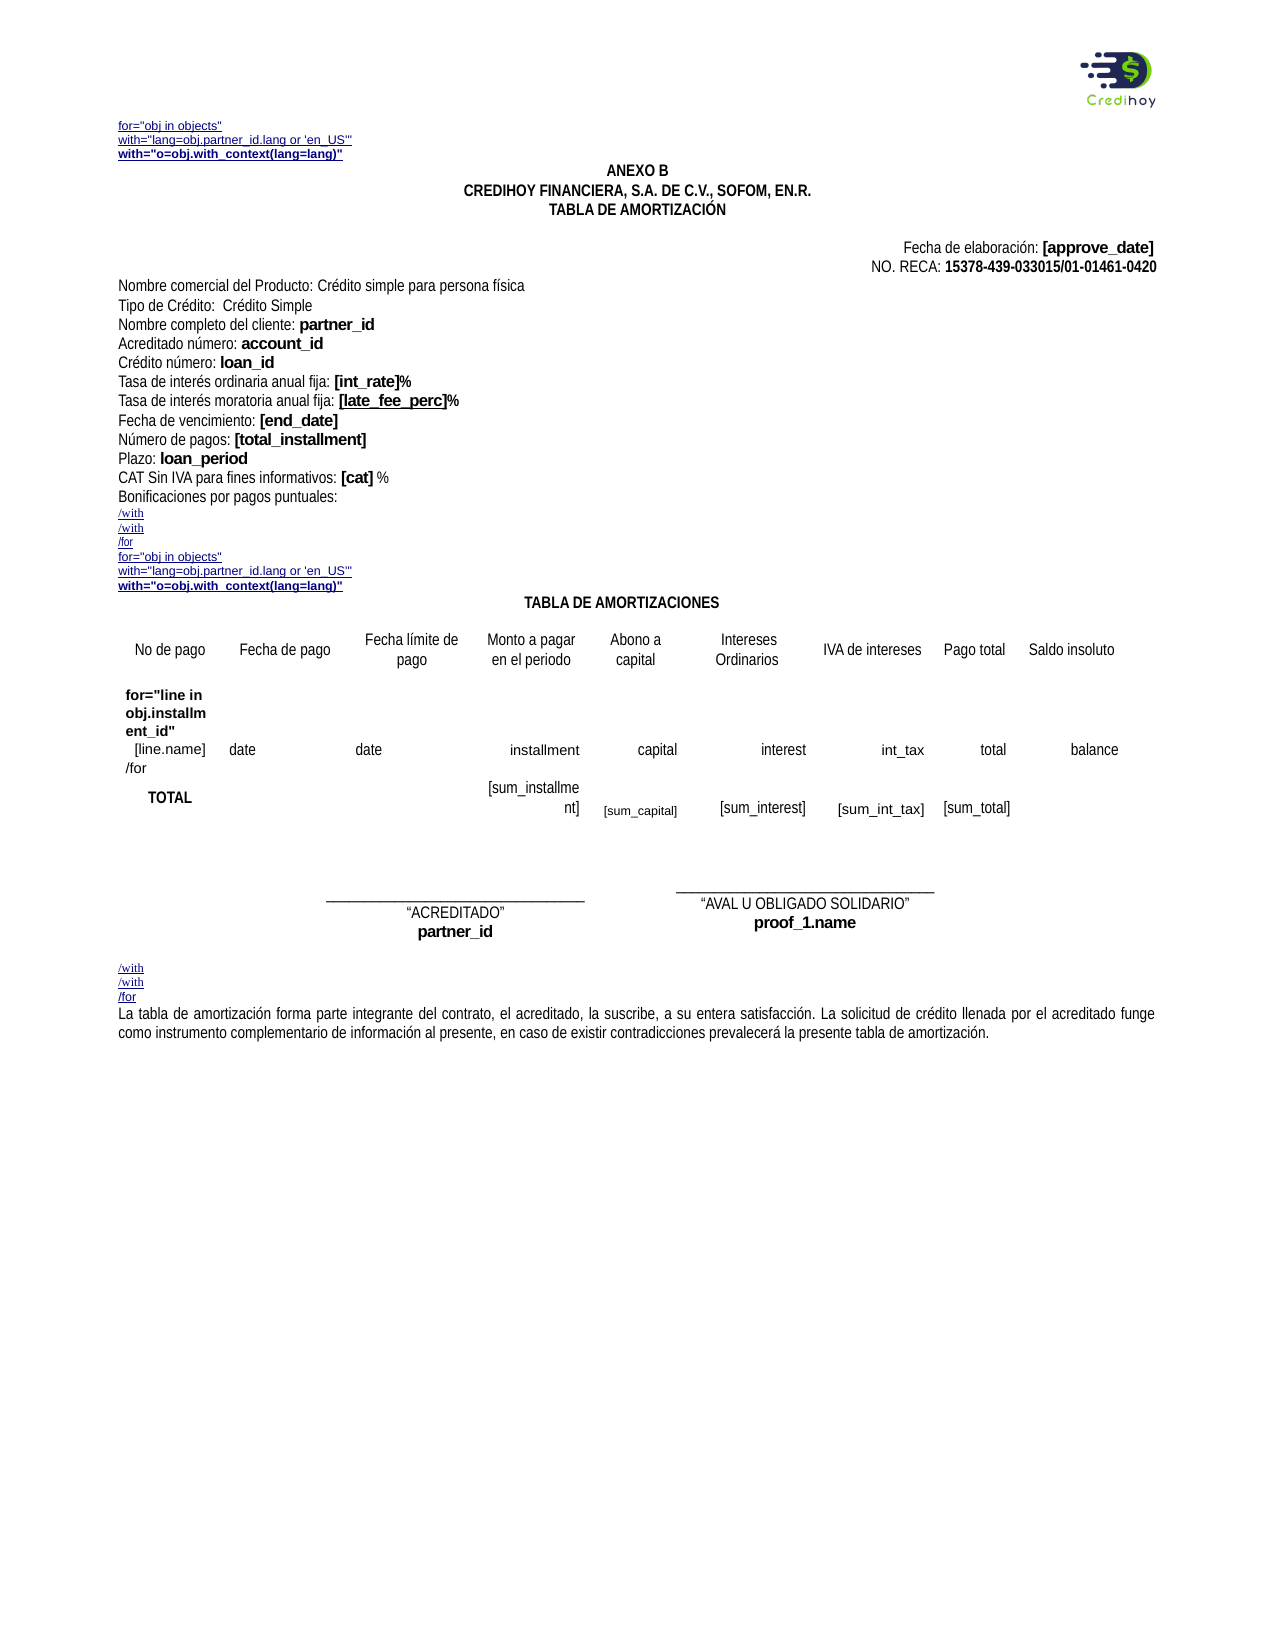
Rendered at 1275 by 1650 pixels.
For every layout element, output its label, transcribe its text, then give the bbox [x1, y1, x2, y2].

text TABLA DE AMORTIZACIÓN [118, 199, 1157, 219]
text Tasa de interés ordinaria anual fija: [int_rate]% [118, 372, 1157, 391]
text NO. RECA: 15378-439-033015/01-01461-0420 [479, 257, 1157, 276]
table_cell [222, 687, 348, 739]
table_cell [813, 759, 932, 778]
table_cell [sum_capital] [587, 778, 684, 817]
table_cell int_tax [813, 739, 932, 758]
table_cell TOTAL [118, 778, 222, 817]
table_cell Fecha límite de pago [348, 612, 476, 687]
table_cell [1017, 687, 1126, 739]
table_cell balance [1017, 739, 1126, 758]
text ANEXO B [118, 161, 1157, 180]
table_cell [348, 778, 476, 817]
table_header TABLA DE AMORTIZACIONES [118, 593, 1126, 612]
text Crédito número: loan_id [118, 353, 1157, 372]
text /with [118, 961, 1157, 975]
table_cell [sum_interest] [685, 778, 813, 817]
table_cell [476, 759, 587, 778]
text with="lang=obj.partner_id.lang or 'en_US'" [118, 564, 1157, 578]
text Acreditado número: account_id [118, 334, 1157, 353]
table_cell [685, 687, 813, 739]
text /with [118, 506, 1157, 521]
table_cell total [932, 739, 1017, 758]
table_cell [685, 759, 813, 778]
text CAT Sin IVA para fines informativos: [cat] % [118, 468, 1157, 487]
text Bonificaciones por pagos puntuales: [118, 487, 1157, 506]
table_cell /for [118, 759, 222, 778]
table_cell Pago total [932, 612, 1017, 687]
table_cell installment [476, 739, 587, 758]
table_cell [932, 759, 1017, 778]
table_cell [sum_installment] [476, 778, 587, 817]
text Plazo: loan_period [118, 449, 1157, 468]
text /with [118, 975, 1157, 989]
text Tasa de interés moratoria anual fija: [late_fee_perc]% [118, 391, 1157, 410]
text /for [118, 989, 1157, 1004]
text with="o=obj.with_context(lang=lang)" [118, 147, 1157, 161]
table_cell Saldo insoluto [1017, 612, 1126, 687]
text for="obj in objects" [118, 118, 1157, 132]
table_cell [sum_total] [932, 778, 1017, 817]
table_cell [932, 687, 1017, 739]
table_header __________________________________ “AVAL U OBLIGADO SOLIDARIO” proof_1.name [630, 851, 980, 961]
text Nombre completo del cliente: partner_id [118, 314, 1157, 334]
table_cell IVA de intereses [813, 612, 932, 687]
text La tabla de amortización forma parte integrante del contrato, el acreditado, la suscribe, a su entera satisfacción. La solicitud de crédito llenada por el acreditado funge como instrumento complementario de información al presente, en caso de existir contradicciones prevalecerá la presente tabla de amortización. [118, 1004, 1157, 1042]
table_cell [476, 687, 587, 739]
table_cell [sum_int_tax] [813, 778, 932, 817]
text with="o=obj.with_context(lang=lang)" [118, 578, 1157, 592]
table_header __________________________________ “ACREDITADO” partner_id [281, 851, 630, 961]
table_cell Intereses Ordinarios [685, 612, 813, 687]
table_cell No de pago [118, 612, 222, 687]
text Fecha de elaboración: [approve_date] [479, 238, 1157, 257]
table_cell [813, 687, 932, 739]
table_cell [587, 687, 684, 739]
table_cell [222, 759, 348, 778]
text /with [118, 521, 1157, 535]
table_cell date [222, 739, 348, 758]
text with="lang=obj.partner_id.lang or 'en_US'" [118, 132, 1157, 147]
table_cell [348, 687, 476, 739]
table_cell [348, 759, 476, 778]
table_cell [line.name] [118, 739, 222, 758]
table_cell [222, 778, 348, 817]
table_cell for="line in obj.installment_id" [118, 687, 222, 739]
text Fecha de vencimiento: [end_date] [118, 410, 1157, 429]
text Tipo de Crédito: Crédito Simple [118, 295, 1157, 314]
picture [1080, 52, 1156, 108]
table_cell [1017, 759, 1126, 778]
text Nombre comercial del Producto: Crédito simple para persona física [118, 276, 1157, 295]
text Número de pagos: [total_installment] [118, 429, 1157, 449]
table_cell Monto a pagar en el periodo [476, 612, 587, 687]
table_cell [1017, 778, 1126, 817]
text /for [118, 535, 1157, 549]
table_cell date [348, 739, 476, 758]
table_cell capital [587, 739, 684, 758]
text CREDIHOY FINANCIERA, S.A. DE C.V., SOFOM, EN.R. [118, 180, 1157, 199]
table_cell Fecha de pago [222, 612, 348, 687]
table_cell [587, 759, 684, 778]
table_cell interest [685, 739, 813, 758]
table_cell Abono a capital [587, 612, 684, 687]
text for="obj in objects" [118, 549, 1157, 564]
